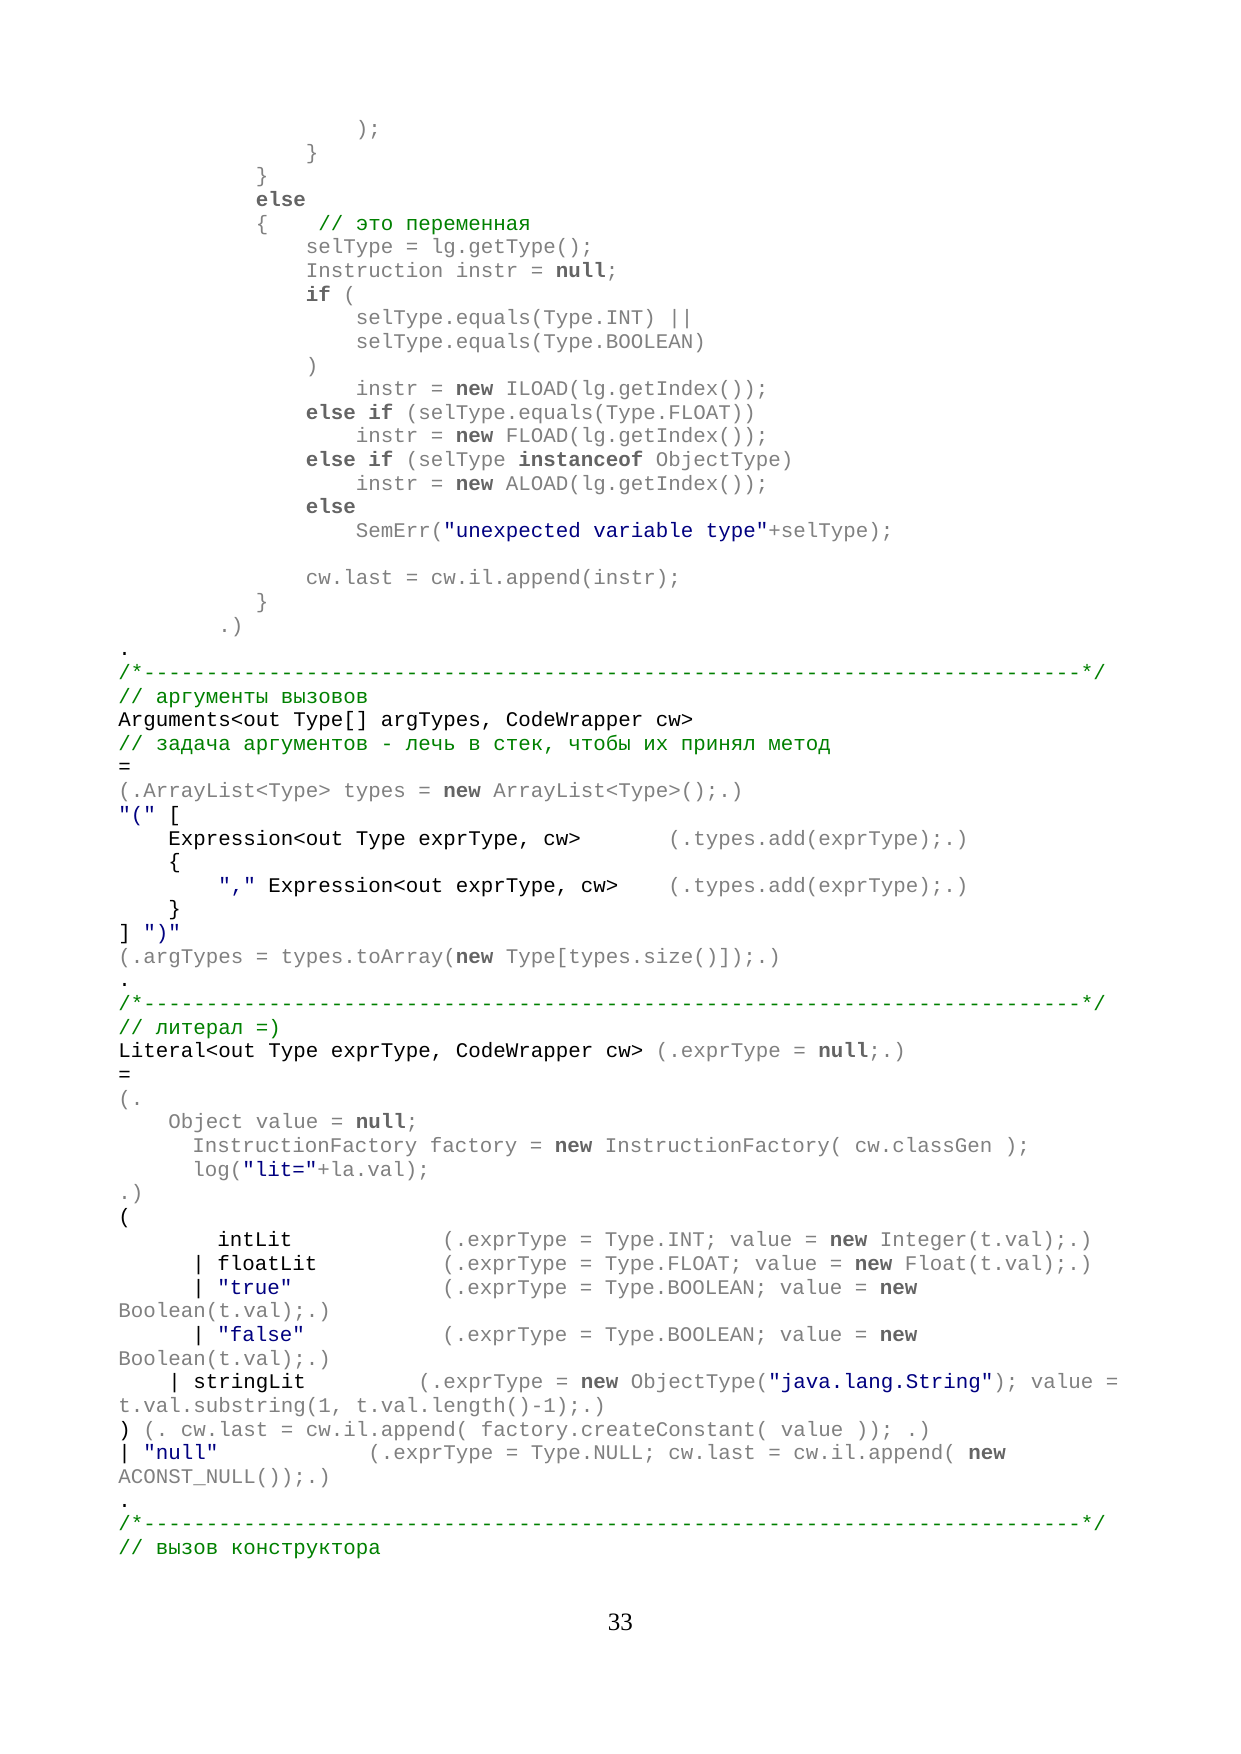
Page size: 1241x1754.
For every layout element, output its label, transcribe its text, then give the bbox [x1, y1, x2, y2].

text Expression<out Type exprType, cw> (.types.add(exprType);.) [118, 827, 1122, 851]
text selType = lg.getType(); [118, 236, 1122, 260]
text (. [118, 1088, 1122, 1111]
text else if (selType.equals(Type.FLOAT)) [118, 402, 1122, 426]
text ); [118, 118, 1122, 142]
text (.ArrayList<Type> types = new ArrayList<Type>();.) [118, 780, 1122, 804]
text { // это переменная [118, 213, 1122, 236]
text intLit (.exprType = Type.INT; value = new Integer(t.val);.) [118, 1229, 1122, 1253]
text cw.last = cw.il.append(instr); [118, 567, 1122, 591]
text // литерал =) [118, 1017, 1122, 1040]
text /*---------------------------------------------------------------------------*/ [118, 1513, 1122, 1537]
text /*---------------------------------------------------------------------------*/ [118, 993, 1122, 1017]
text /*---------------------------------------------------------------------------*/ [118, 662, 1122, 686]
text .) [118, 615, 1122, 638]
text selType.equals(Type.BOOLEAN) [118, 331, 1122, 354]
text (.argTypes = types.toArray(new Type[types.size()]);.) [118, 946, 1122, 969]
text else if (selType instanceof ObjectType) [118, 449, 1122, 473]
text Literal<out Type exprType, CodeWrapper cw> (.exprType = null;.) [118, 1040, 1122, 1064]
text .) [118, 1182, 1122, 1206]
text } [118, 591, 1122, 615]
text | "true" (.exprType = Type.BOOLEAN; value = new Boolean(t.val);.) [118, 1277, 1122, 1324]
text . [118, 969, 1122, 993]
text . [118, 1489, 1122, 1513]
text "(" [ [118, 804, 1122, 827]
text // задача аргументов - лечь в стек, чтобы их принял метод [118, 733, 1122, 757]
text ) [118, 354, 1122, 378]
text else [118, 496, 1122, 520]
text // аргументы вызовов [118, 686, 1122, 709]
text | stringLit (.exprType = new ObjectType("java.lang.String"); value = t.val.substring(1, t.val.length()-1);.) [118, 1371, 1122, 1419]
text if ( [118, 284, 1122, 307]
text = [118, 1064, 1122, 1088]
text instr = new ALOAD(lg.getIndex()); [118, 473, 1122, 496]
text else [118, 189, 1122, 213]
text "," Expression<out exprType, cw> (.types.add(exprType);.) [118, 875, 1122, 898]
text } [118, 142, 1122, 165]
text instr = new FLOAD(lg.getIndex()); [118, 426, 1122, 449]
text Instruction instr = null; [118, 260, 1122, 284]
text . [118, 638, 1122, 662]
text Object value = null; [118, 1111, 1122, 1135]
text ) (. cw.last = cw.il.append( factory.createConstant( value )); .) [118, 1419, 1122, 1442]
text Arguments<out Type[] argTypes, CodeWrapper cw> [118, 709, 1122, 733]
text { [118, 851, 1122, 875]
text = [118, 757, 1122, 780]
text } [118, 165, 1122, 189]
text | "null" (.exprType = Type.NULL; cw.last = cw.il.append( new ACONST_NULL());.) [118, 1442, 1122, 1489]
text instr = new ILOAD(lg.getIndex()); [118, 378, 1122, 402]
text ] ")" [118, 922, 1122, 946]
text | "false" (.exprType = Type.BOOLEAN; value = new Boolean(t.val);.) [118, 1324, 1122, 1371]
text | floatLit (.exprType = Type.FLOAT; value = new Float(t.val);.) [118, 1253, 1122, 1277]
text InstructionFactory factory = new InstructionFactory( cw.classGen ); [118, 1135, 1122, 1158]
text // вызов конструктора [118, 1537, 1122, 1561]
text ( [118, 1206, 1122, 1229]
text } [118, 898, 1122, 922]
text log("lit="+la.val); [118, 1158, 1122, 1182]
text selType.equals(Type.INT) || [118, 307, 1122, 331]
text SemErr("unexpected variable type"+selType); [118, 520, 1122, 544]
